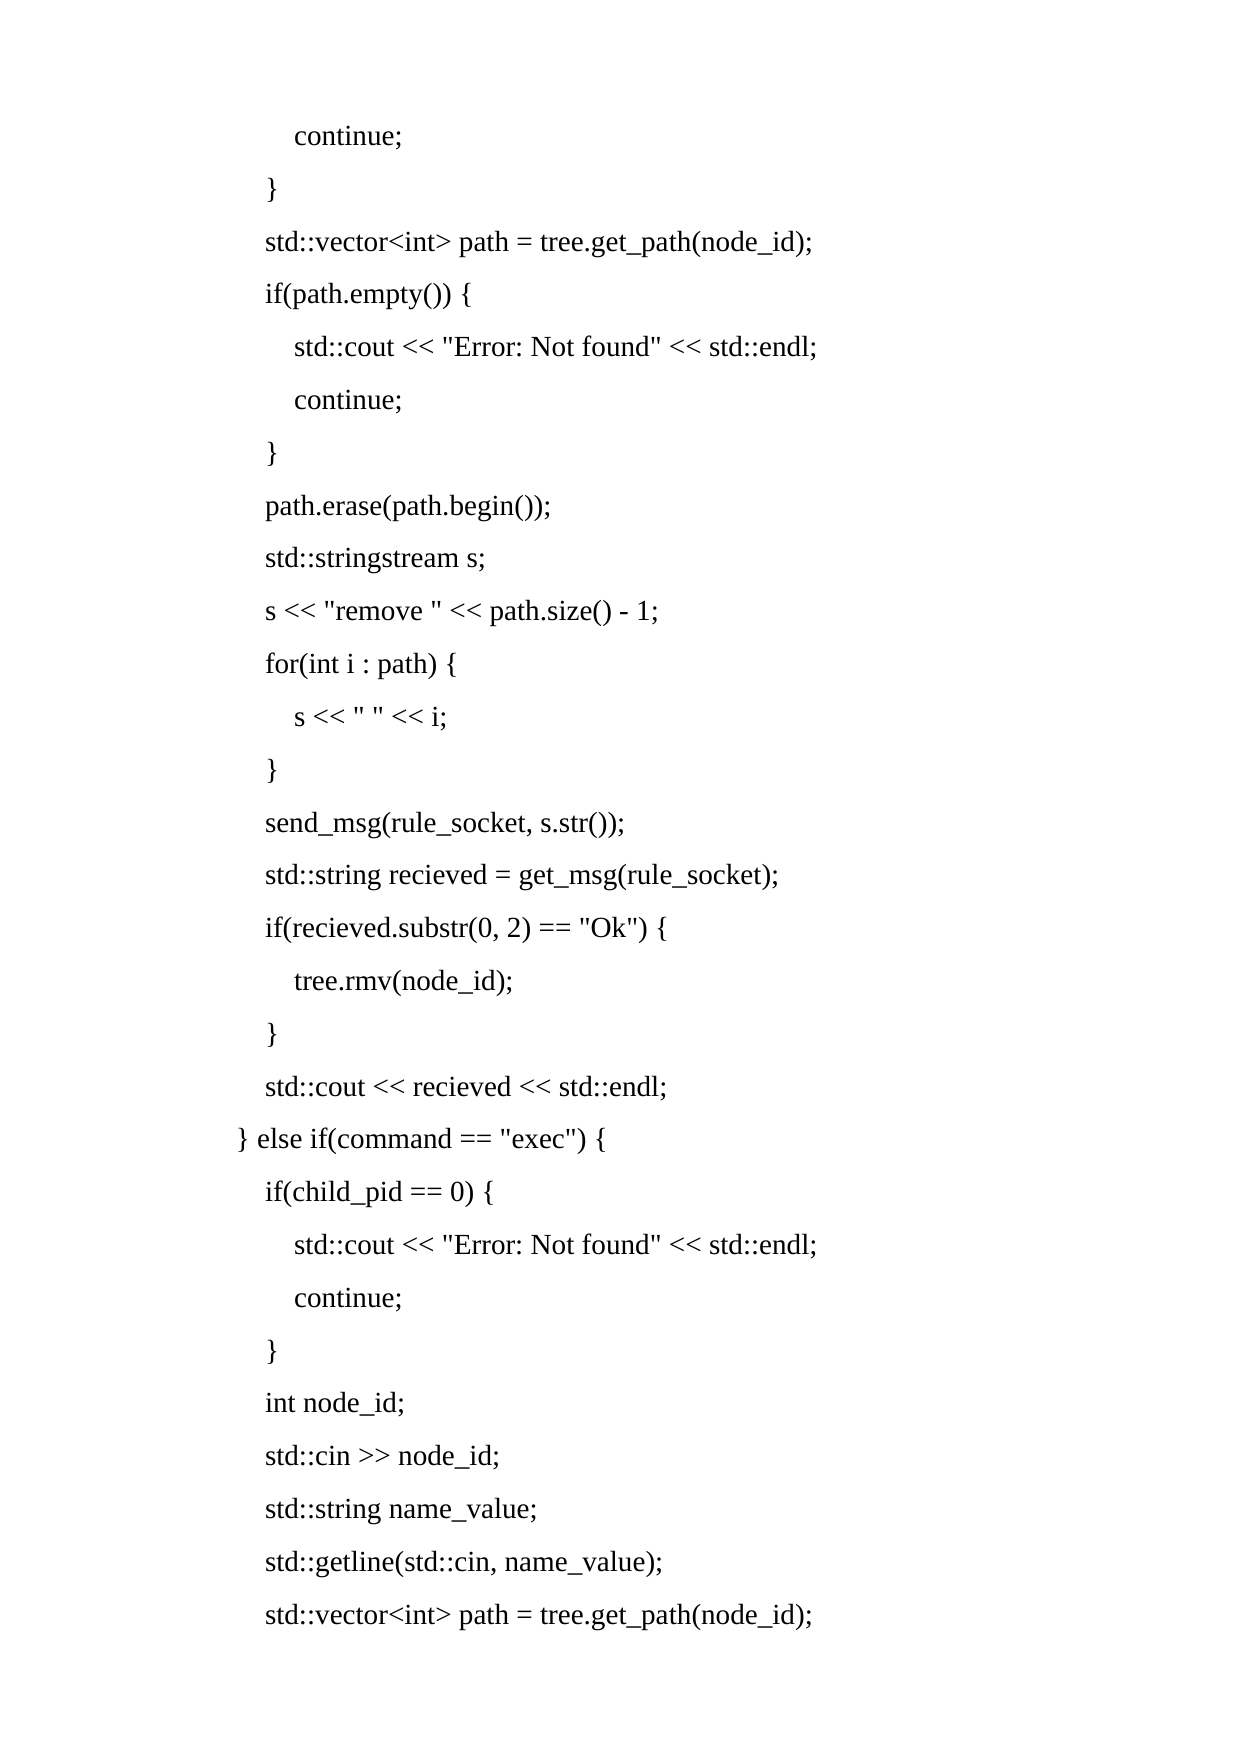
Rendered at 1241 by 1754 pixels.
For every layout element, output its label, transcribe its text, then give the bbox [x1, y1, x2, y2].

text std::vector<int> path = tree.get_path(node_id); [177, 1597, 1152, 1630]
text } [177, 1016, 1152, 1049]
text std::string recieved = get_msg(rule_socket); [177, 857, 1152, 891]
text } else if(command == "exec") { [177, 1122, 1152, 1155]
text std::getline(std::cin, name_value); [177, 1544, 1152, 1578]
text std::cout << recieved << std::endl; [177, 1069, 1152, 1102]
text std::cin >> node_id; [177, 1438, 1152, 1472]
text path.erase(path.begin()); [177, 488, 1152, 521]
text if(recieved.substr(0, 2) == "Ok") { [177, 910, 1152, 944]
text s << " " << i; [177, 699, 1152, 733]
text } [177, 752, 1152, 785]
text continue; [177, 382, 1152, 416]
text send_msg(rule_socket, s.str()); [177, 805, 1152, 838]
text s << "remove " << path.size() - 1; [177, 593, 1152, 627]
text int node_id; [177, 1386, 1152, 1419]
text continue; [177, 118, 1152, 152]
text std::vector<int> path = tree.get_path(node_id); [177, 224, 1152, 257]
text std::cout << "Error: Not found" << std::endl; [177, 1227, 1152, 1261]
text tree.rmv(node_id); [177, 963, 1152, 997]
text for(int i : path) { [177, 646, 1152, 680]
text if(child_pid == 0) { [177, 1174, 1152, 1208]
text continue; [177, 1280, 1152, 1313]
text } [177, 171, 1152, 204]
text if(path.empty()) { [177, 277, 1152, 310]
text std::string name_value; [177, 1491, 1152, 1525]
text } [177, 435, 1152, 468]
text std::stringstream s; [177, 541, 1152, 574]
text } [177, 1333, 1152, 1366]
text std::cout << "Error: Not found" << std::endl; [177, 329, 1152, 363]
